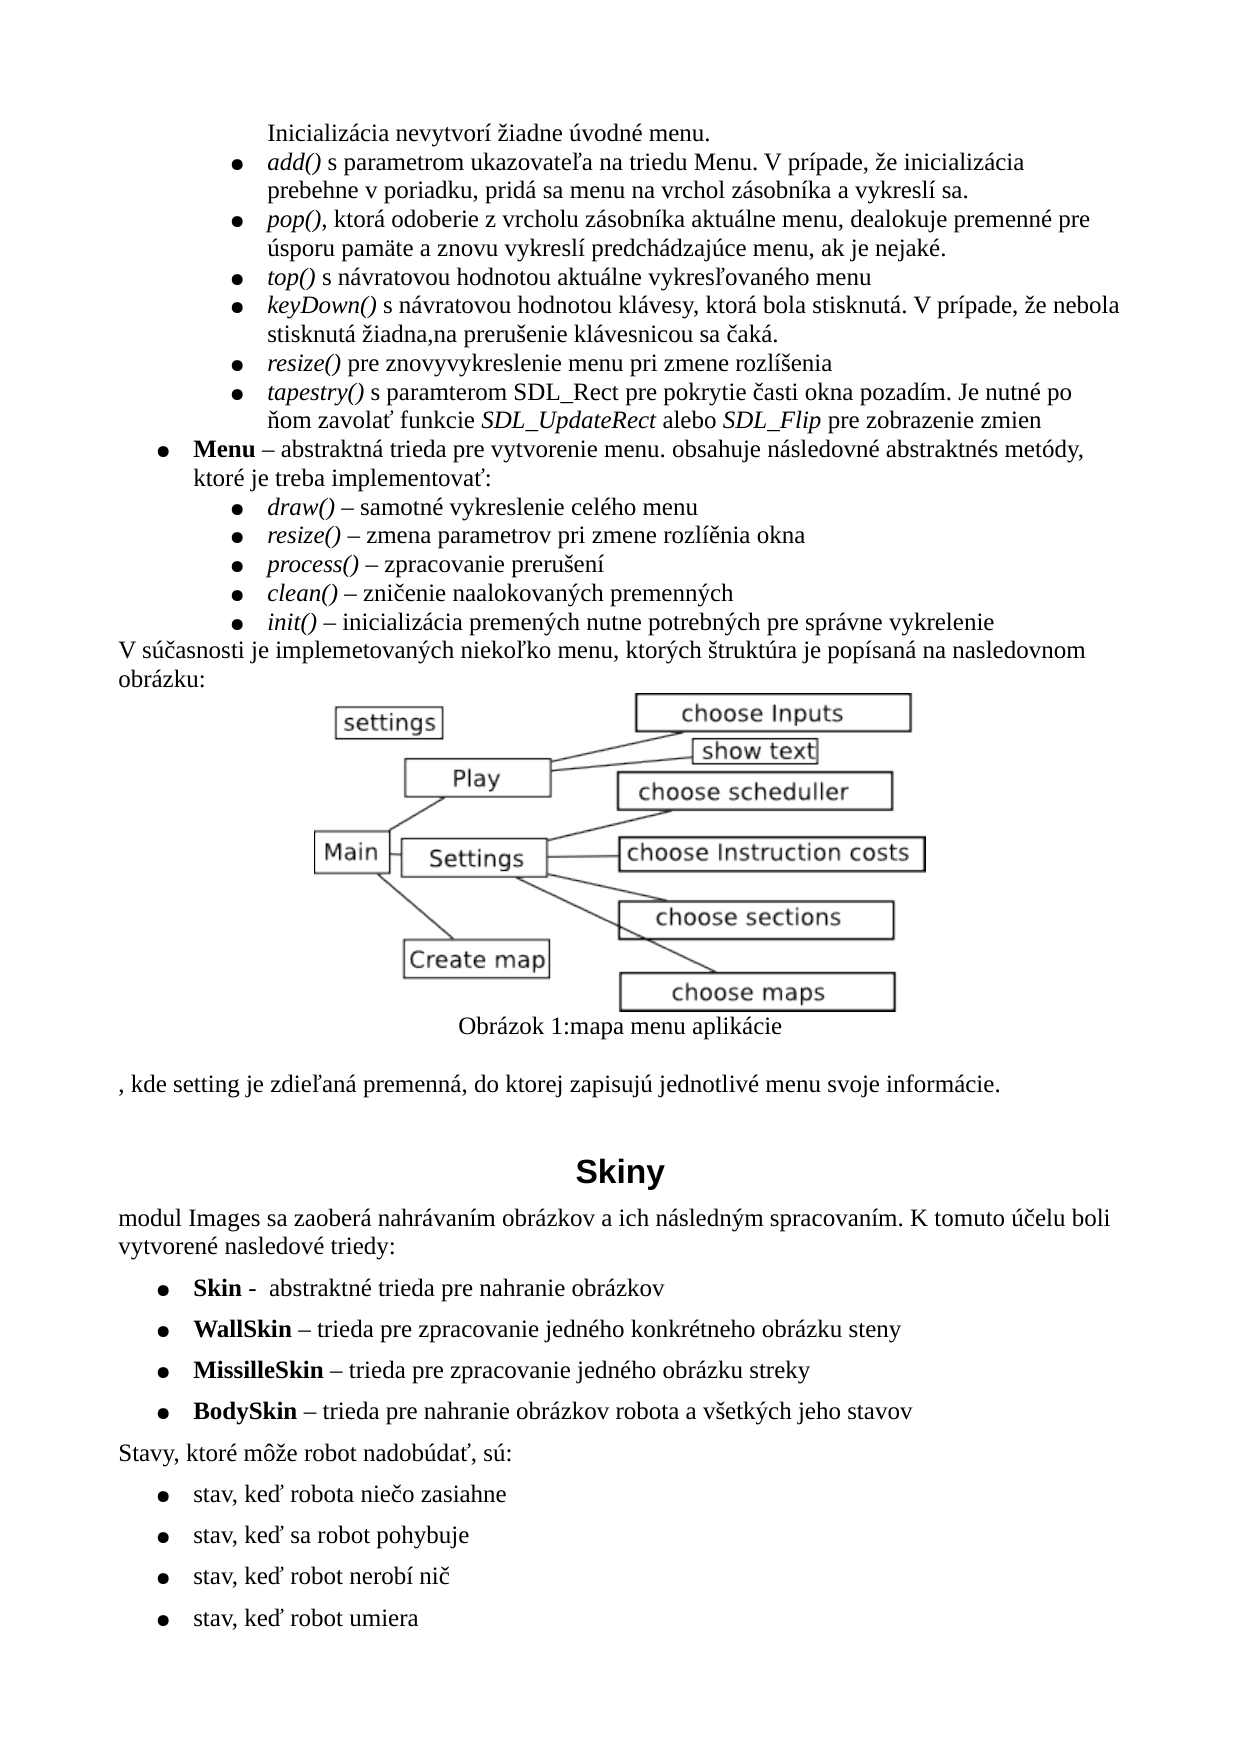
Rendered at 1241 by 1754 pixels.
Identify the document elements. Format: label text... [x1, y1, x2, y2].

list Skin - abstraktné trieda pre nahranie obrázkov [156, 1273, 1122, 1301]
list draw() – samotné vykreslenie celého menu [229, 492, 1122, 521]
list MissilleSkin – trieda pre zpracovanie jedného obrázku streky [156, 1355, 1122, 1384]
list stav, keď sa robot pohybuje [156, 1520, 1122, 1549]
list init() – inicializácia premených nutne potrebných pre správne vykrelenie [229, 607, 1122, 636]
list Menu – abstraktná trieda pre vytvorenie menu. obsahuje následovné abstraktnés metódy, ktoré je treba implementovať: [156, 434, 1122, 492]
list keyDown() s návratovou hodnotou klávesy, ktorá bola stisknutá. V prípade, že nebola stisknutá žiadna,na prerušenie klávesnicou sa čaká. [229, 291, 1122, 348]
list clean() – zničenie naalokovaných premenných [229, 578, 1122, 607]
text modul Images sa zaoberá nahrávaním obrázkov a ich následným spracovaním. K tomuto účelu boli vytvorené nasledové triedy: [118, 1203, 1122, 1260]
list WallSkin – trieda pre zpracovanie jedného konkrétneho obrázku steny [156, 1314, 1122, 1343]
picture [314, 693, 926, 1012]
text , kde setting je zdieľaná premenná, do ktorej zapisujú jednotlivé menu svoje informácie. [118, 1069, 1122, 1098]
text V súčasnosti je implemetovaných niekoľko menu, ktorých štruktúra je popísaná na nasledovnom obrázku: [118, 636, 1122, 693]
text Stavy, ktoré môže robot nadobúdať, sú: [118, 1438, 1122, 1466]
list resize() – zmena parametrov pri zmene rozlíěnia okna [229, 521, 1122, 549]
list stav, keď robot umiera [156, 1603, 1122, 1631]
list BodySkin – trieda pre nahranie obrázkov robota a všetkých jeho stavov [156, 1396, 1122, 1425]
list top() s návratovou hodnotou aktuálne vykresľovaného menu [229, 262, 1122, 291]
list stav, keď robot nerobí nič [156, 1561, 1122, 1590]
list process() – zpracovanie prerušení [229, 549, 1122, 578]
list Inicializácia nevytvorí žiadne úvodné menu. [229, 118, 1122, 147]
list stav, keď robota niečo zasiahne [156, 1479, 1122, 1508]
list pop(), ktorá odoberie z vrcholu zásobníka aktuálne menu, dealokuje premenné pre úsporu pamäte a znovu vykreslí predchádzajúce menu, ak je nejaké. [229, 204, 1122, 262]
subtitle Skiny [118, 1151, 1122, 1190]
list add() s parametrom ukazovateľa na triedu Menu. V prípade, že inicializácia prebehne v poriadku, pridá sa menu na vrchol zásobníka a vykreslí sa. [229, 147, 1122, 204]
list tapestry() s paramterom SDL_Rect pre pokrytie časti okna pozadím. Je nutné po ňom zavolať funkcie SDL_UpdateRect alebo SDL_Flip pre zobrazenie zmien [229, 377, 1122, 434]
text Obrázok 1:mapa menu aplikácie [118, 693, 1122, 1040]
list resize() pre znovyvykreslenie menu pri zmene rozlíšenia [229, 348, 1122, 377]
